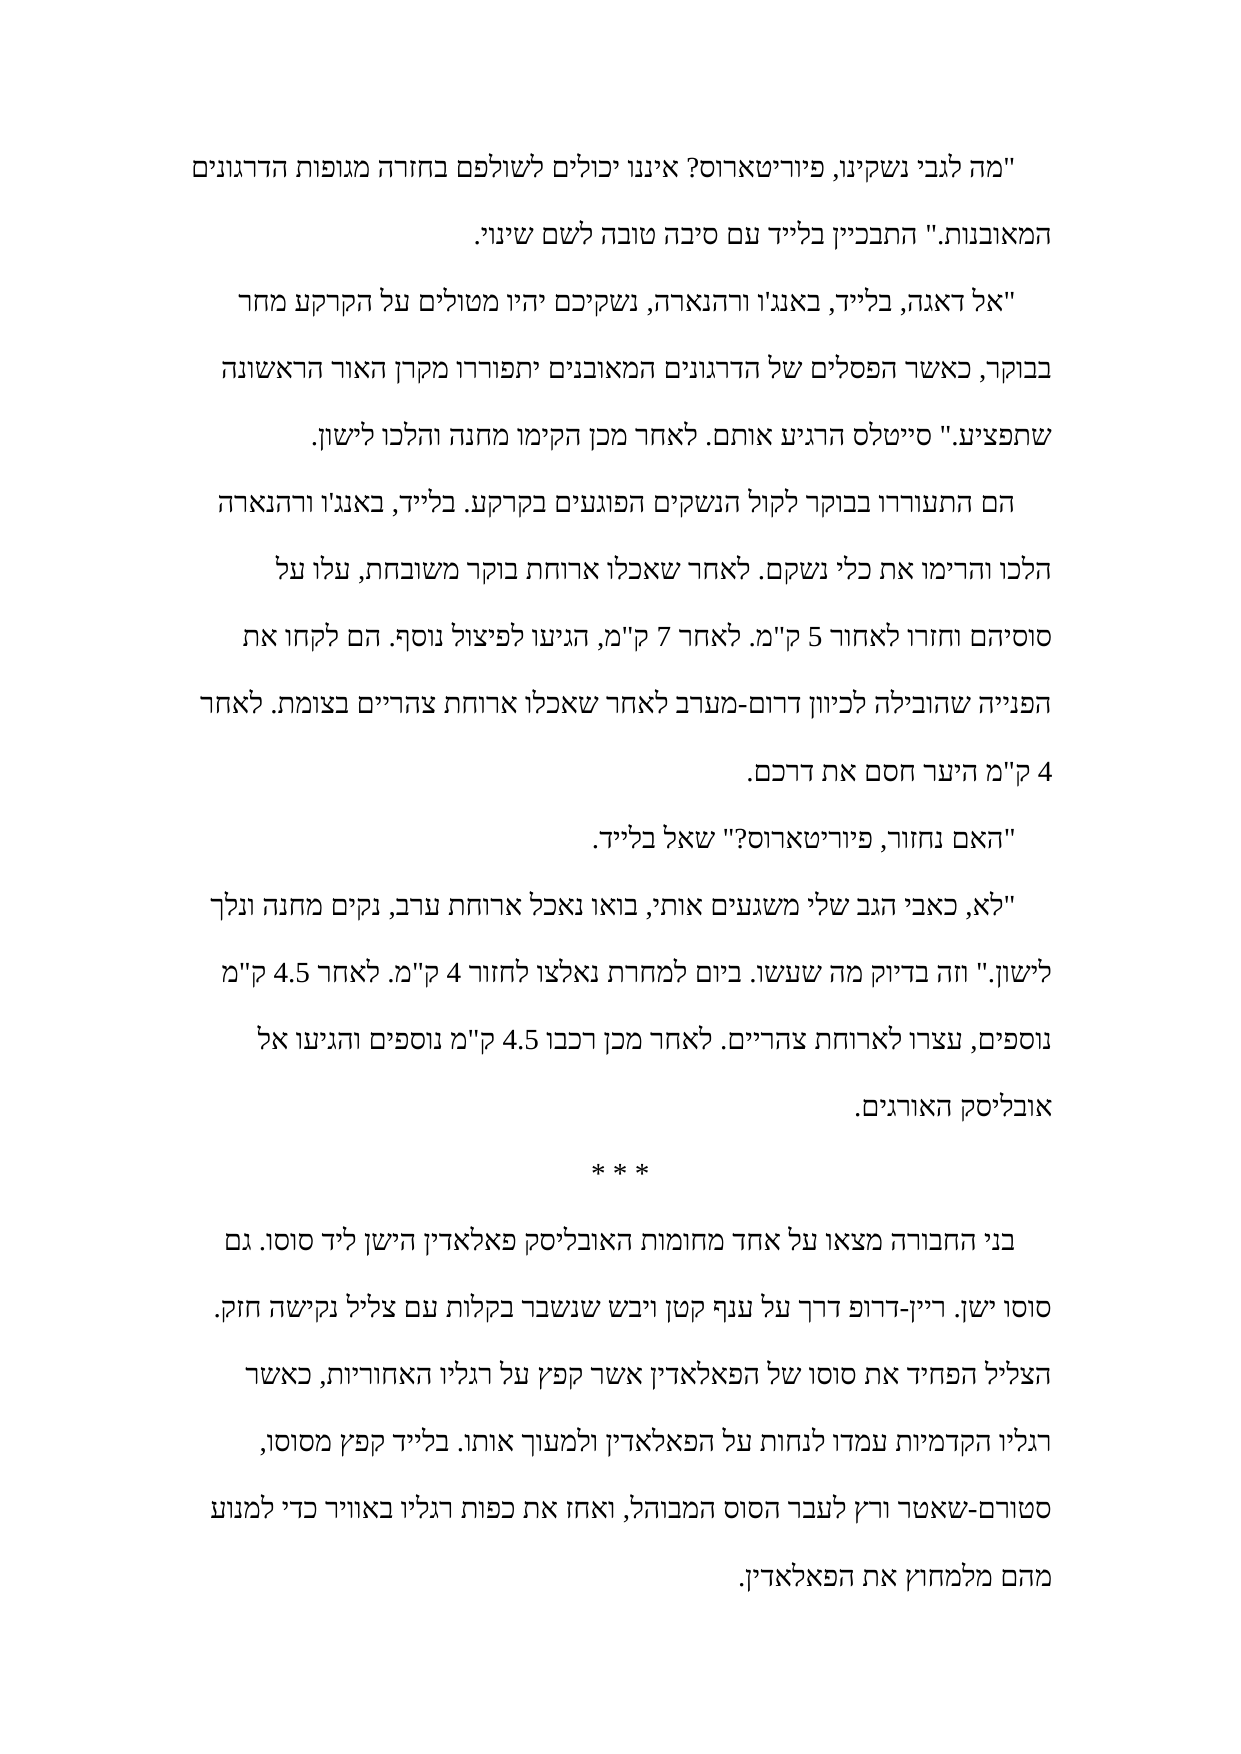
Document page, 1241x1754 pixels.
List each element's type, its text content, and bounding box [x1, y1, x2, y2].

text "האם נחזור, פיוריטארוס?" שאל בלייד. [187, 821, 1053, 854]
text בני החבורה מצאו על אחד מחומות האובליסק פאלאדין הישן ליד סוסו. גם סוסו ישן. ריין-דרופ דרך על ענף קטן ויבש שנשבר בקלות עם צליל נקישה חזק. הצליל הפחיד את סוסו של הפאלאדין אשר קפץ על רגליו האחוריות, כאשר רגליו הקדמיות עמדו לנחות על הפאלאדין ולמעוך אותו. בלייד קפץ מסוסו, סטורם-שאטר ורץ לעבר הסוס המבוהל, ואחז את כפות רגליו באוויר כדי למנוע מהם מלמחוץ את הפאלאדין. [187, 1223, 1053, 1592]
text הם התעוררו בבוקר לקול הנשקים הפוגעים בקרקע. בלייד, באנג'ו ורהנארה הלכו והרימו את כלי נשקם. לאחר שאכלו ארוחת בוקר משובחת, עלו על סוסיהם וחזרו לאחור 5 ק"מ. לאחר 7 ק"מ, הגיעו לפיצול נוסף. הם לקחו את הפנייה שהובילה לכיוון דרום-מערב לאחר שאכלו ארוחת צהריים בצומת. לאחר 4 ק"מ היער חסם את דרכם. [187, 485, 1053, 787]
text * * * [187, 1156, 1053, 1190]
text "אל דאגה, בלייד, באנג'ו ורהנארה, נשקיכם יהיו מטולים על הקרקע מחר בבוקר, כאשר הפסלים של הדרגונים המאובנים יתפוררו מקרן האור הראשונה שתפציע." סייטלס הרגיע אותם. לאחר מכן הקימו מחנה והלכו לישון. [187, 284, 1053, 452]
text "מה לגבי נשקינו, פיוריטארוס? איננו יכולים לשולפם בחזרה מגופות הדרגונים המאובנות." התבכיין בלייד עם סיבה טובה לשם שינוי. [187, 150, 1053, 251]
text "לא, כאבי הגב שלי משגעים אותי, בואו נאכל ארוחת ערב, נקים מחנה ונלך לישון." וזה בדיוק מה שעשו. ביום למחרת נאלצו לחזור 4 ק"מ. לאחר 4.5 ק"מ נוספים, עצרו לארוחת צהריים. לאחר מכן רכבו 4.5 ק"מ נוספים והגיעו אל אובליסק האורגים. [187, 888, 1053, 1123]
